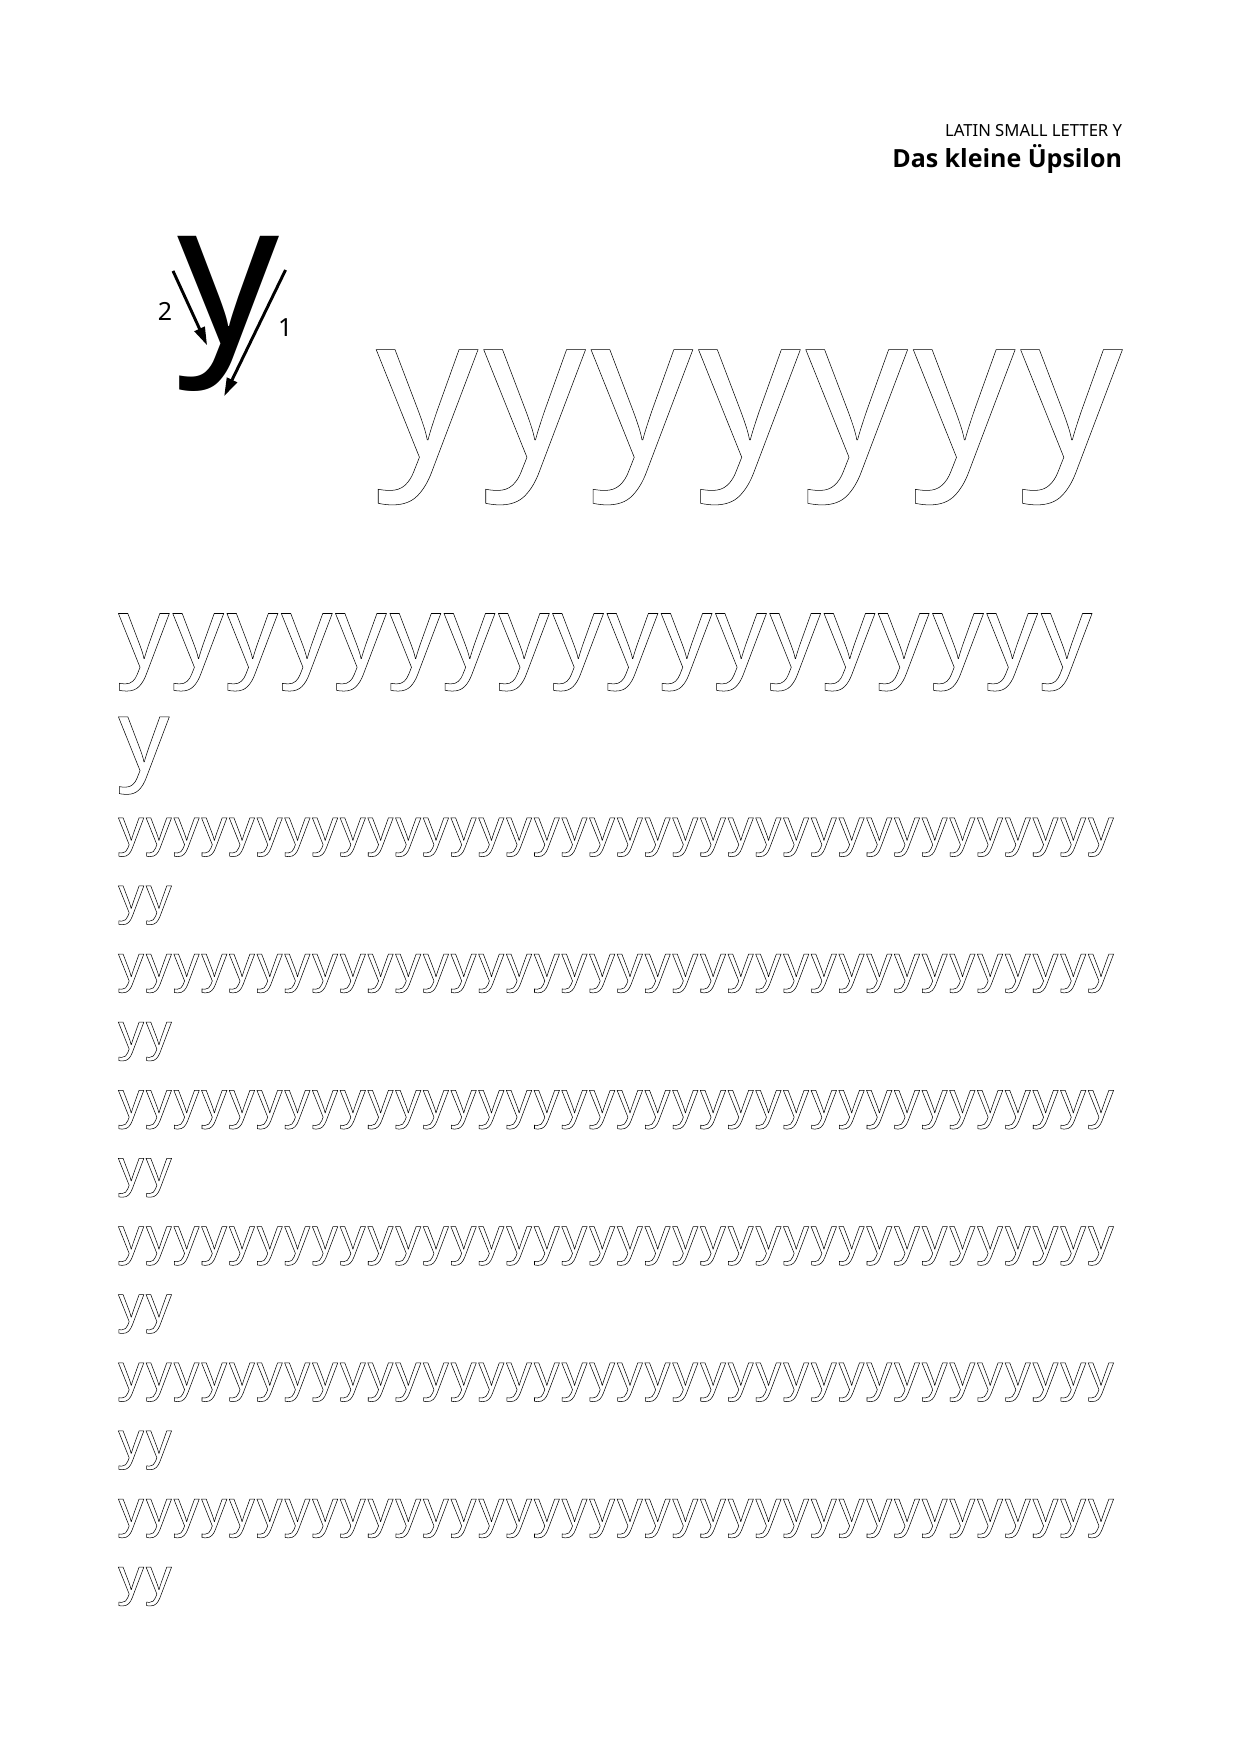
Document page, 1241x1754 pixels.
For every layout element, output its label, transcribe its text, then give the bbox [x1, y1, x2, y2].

text y y y y y y y y y y y y y y y y y y y y y y y y y y y y y y y y y y y y y y [118, 1472, 1122, 1609]
text y y y y y y y [118, 243, 1122, 515]
text y y y y y y y y y y y y y y y y y y y y y y y y y y y y y y y y y y y y y y [118, 791, 1122, 927]
text y y y y y y y y y y y y y y y y y y y y y y y y y y y y y y y y y y y y y y [118, 1064, 1122, 1200]
text y y y y y y y y y y y y y y y y y y y y y y y y y y y y y y y y y y y y y y [118, 927, 1122, 1064]
text y y y y y y y y y y y y y y y y y y y y y y y y y y y y y y y y y y y y y y [118, 1200, 1122, 1336]
text LATIN SMALL LETTER Y [118, 118, 1122, 141]
text y y y y y y y y y y y y y y y y y y y [118, 584, 1122, 791]
text y y y y y y y y y y y y y y y y y y y y y y y y y y y y y y y y y y y y y y [118, 1336, 1122, 1472]
text Das kleine Üpsilon [118, 141, 1122, 175]
